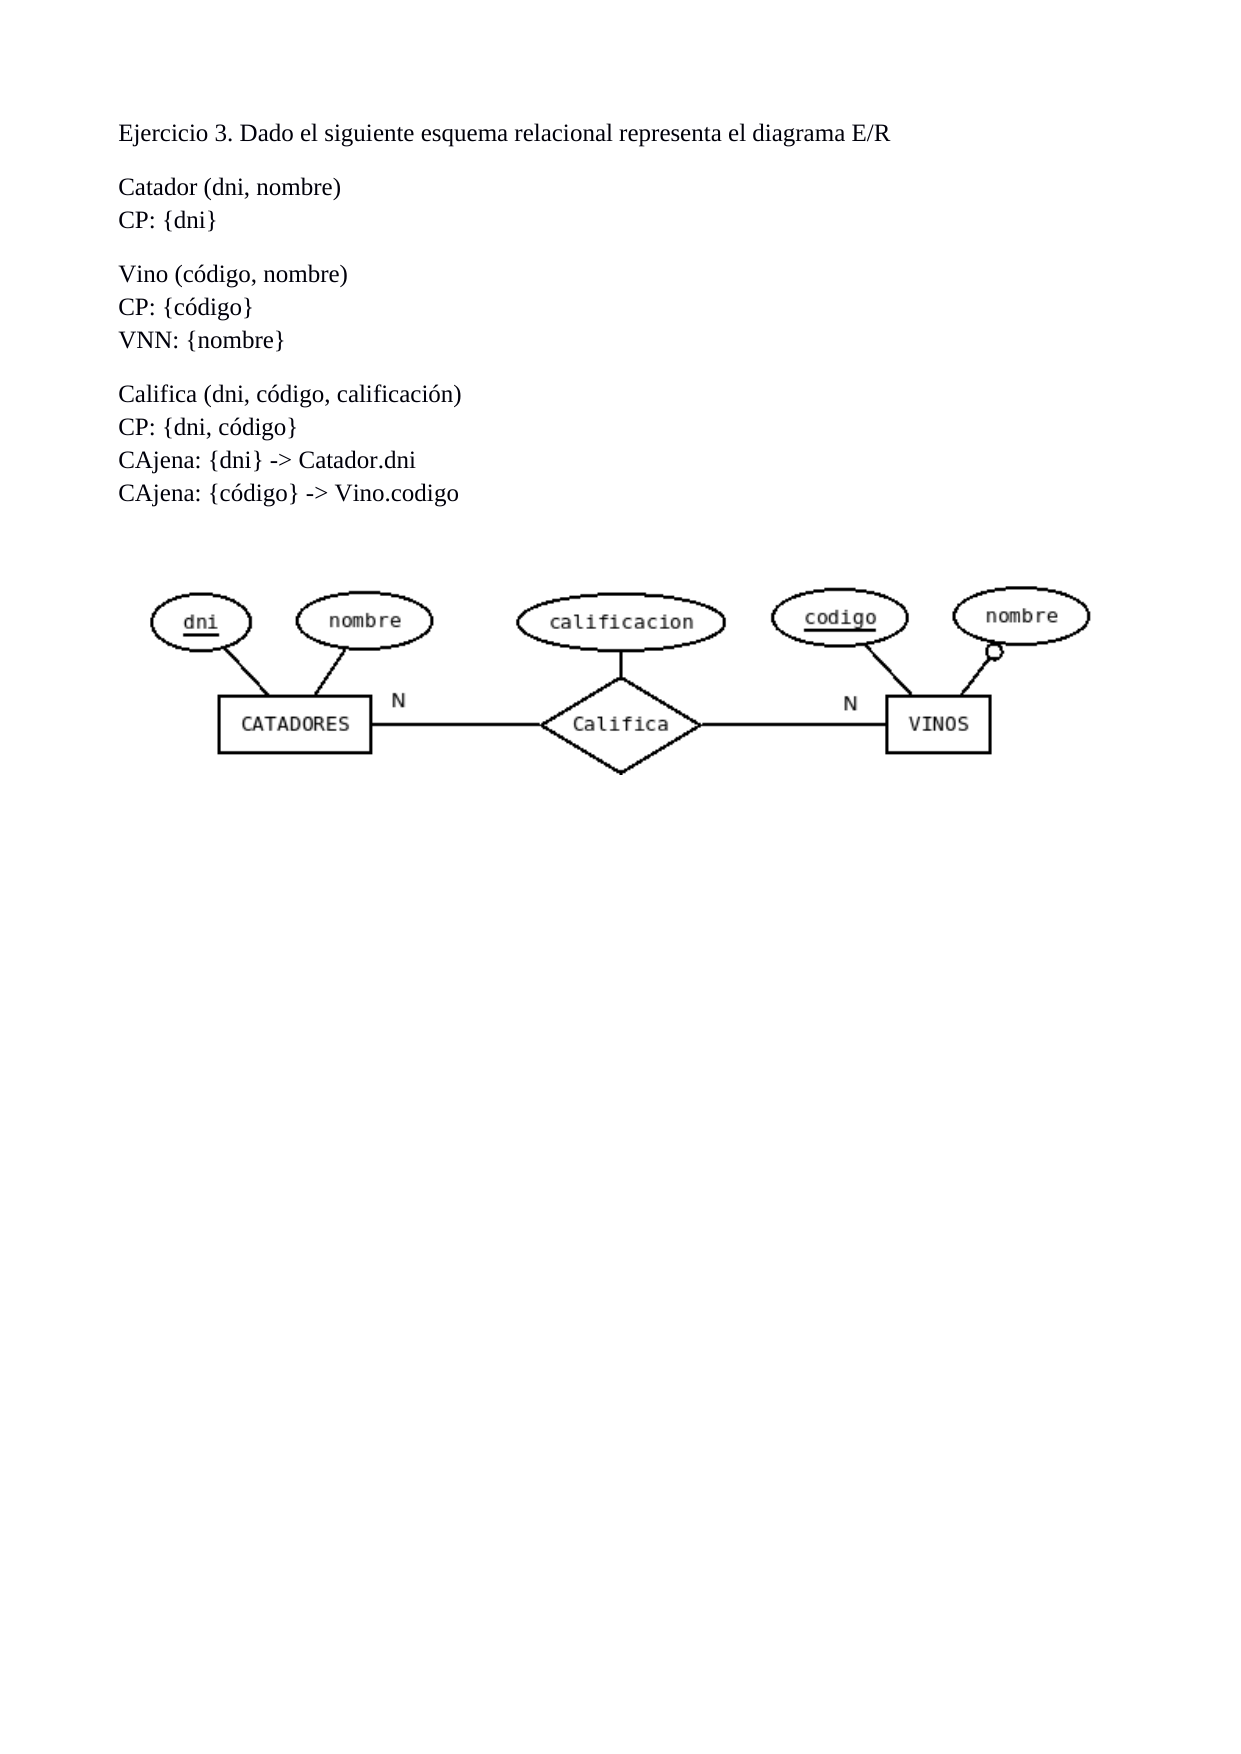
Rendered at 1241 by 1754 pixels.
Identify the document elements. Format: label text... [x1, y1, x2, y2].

text Catador (dni, nombre) CP: {dni} [118, 172, 1122, 234]
text Califica (dni, código, calificación) CP: {dni, código} CAjena: {dni} -> Catador.dni CAjena: {código} -> Vino.codigo [118, 379, 1122, 507]
text Ejercicio 3. Dado el siguiente esquema relacional representa el diagrama E/R [118, 118, 1122, 147]
picture [149, 585, 1092, 775]
text Vino (código, nombre) CP: {código} VNN: {nombre} [118, 259, 1122, 354]
